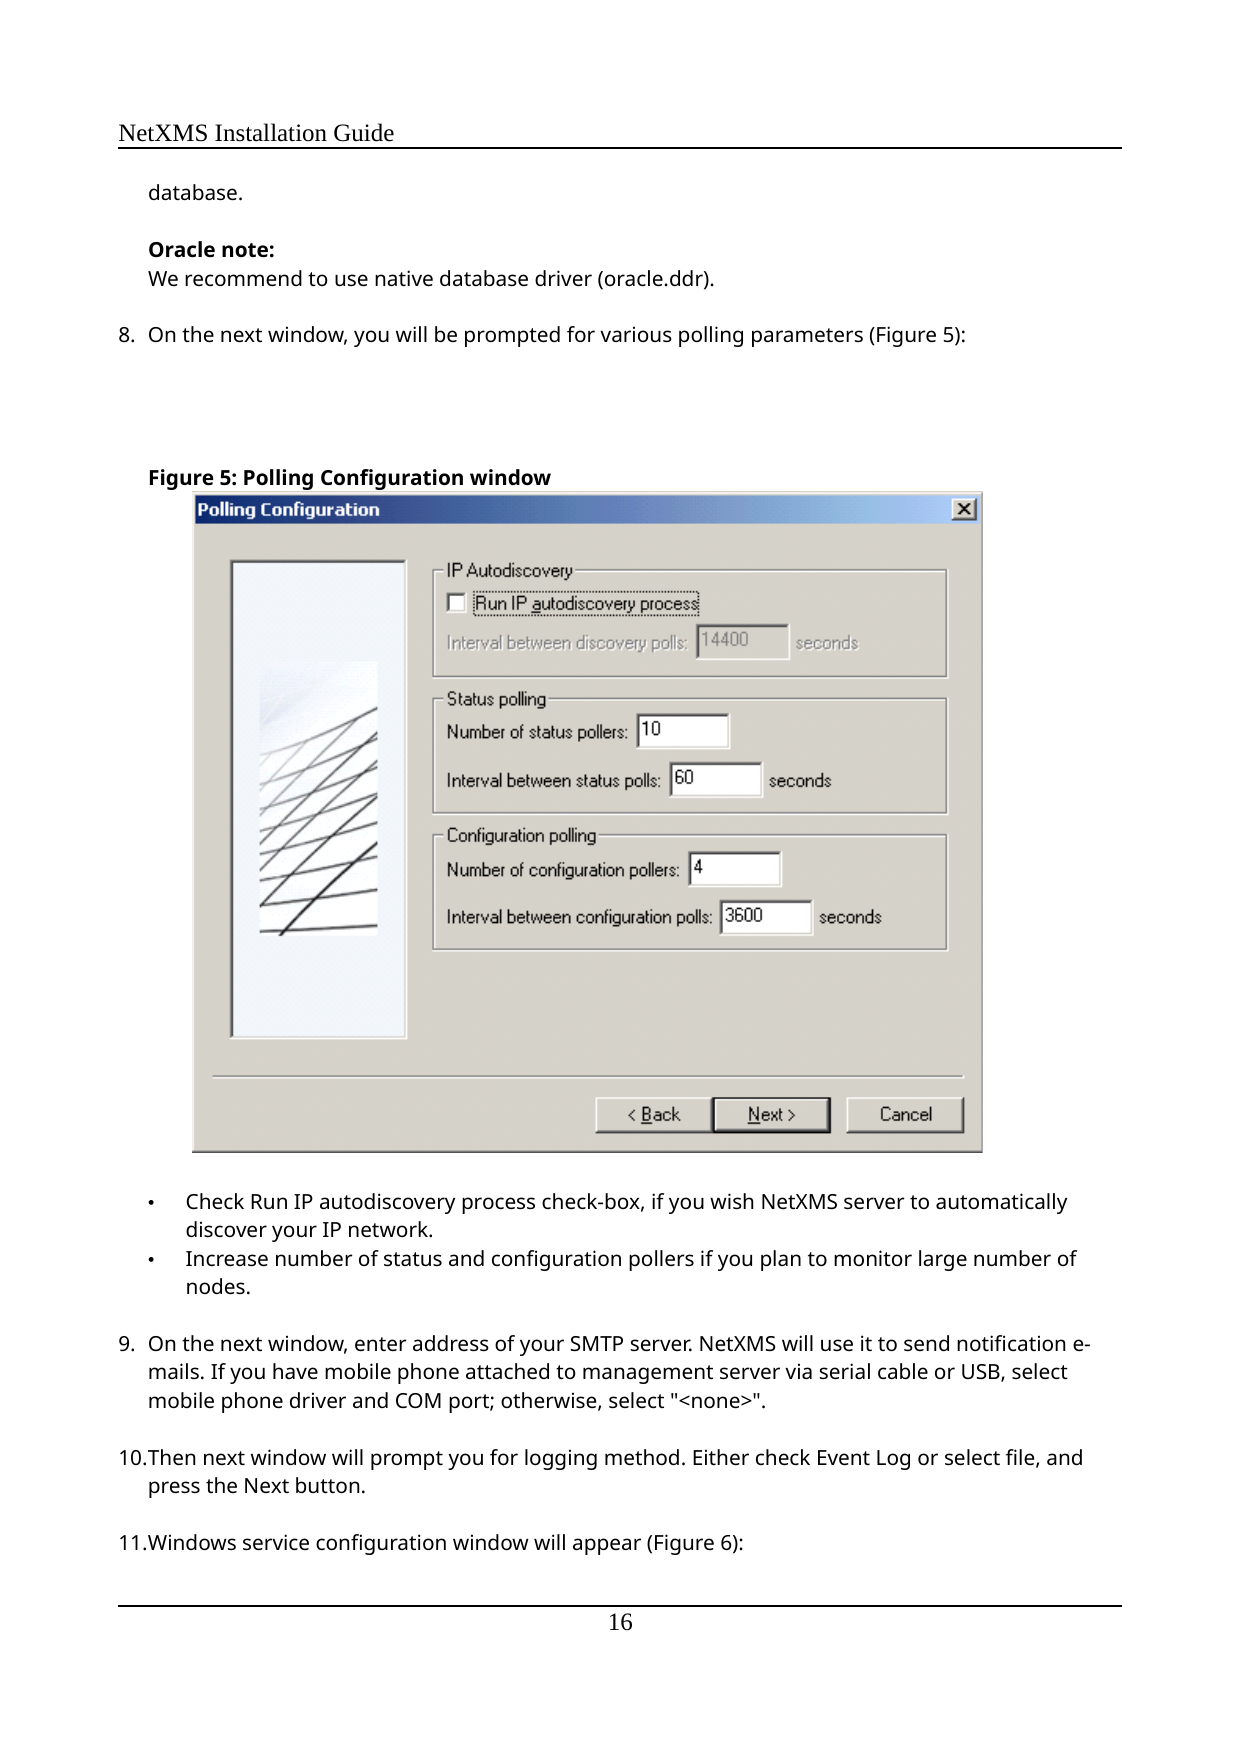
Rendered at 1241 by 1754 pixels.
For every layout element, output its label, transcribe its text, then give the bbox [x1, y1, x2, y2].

list Windows service configuration window will appear (Figure 6): [118, 1528, 1122, 1556]
list Increase number of status and configuration pollers if you plan to monitor large number of nodes. [148, 1244, 1122, 1301]
list On the next window, enter address of your SMTP server. NetXMS will use it to send notification e-mails. If you have mobile phone attached to management server via serial cable or USB, select mobile phone driver and COM port; otherwise, select "<none>". [118, 1329, 1122, 1414]
list Then next window will prompt you for logging method. Either check Event Log or select file, and press the Next button. [118, 1443, 1122, 1499]
text database. [148, 178, 1122, 207]
text Figure 5: Polling Configuration window [148, 463, 1122, 491]
text We recommend to use native database driver (oracle.ddr). [148, 264, 1122, 292]
list Check Run IP autodiscovery process check-box, if you wish NetXMS server to automatically discover your IP network. [148, 1187, 1122, 1244]
list On the next window, you will be prompted for various polling parameters (Figure 5): [118, 321, 1122, 349]
text Oracle note: [148, 235, 1122, 264]
